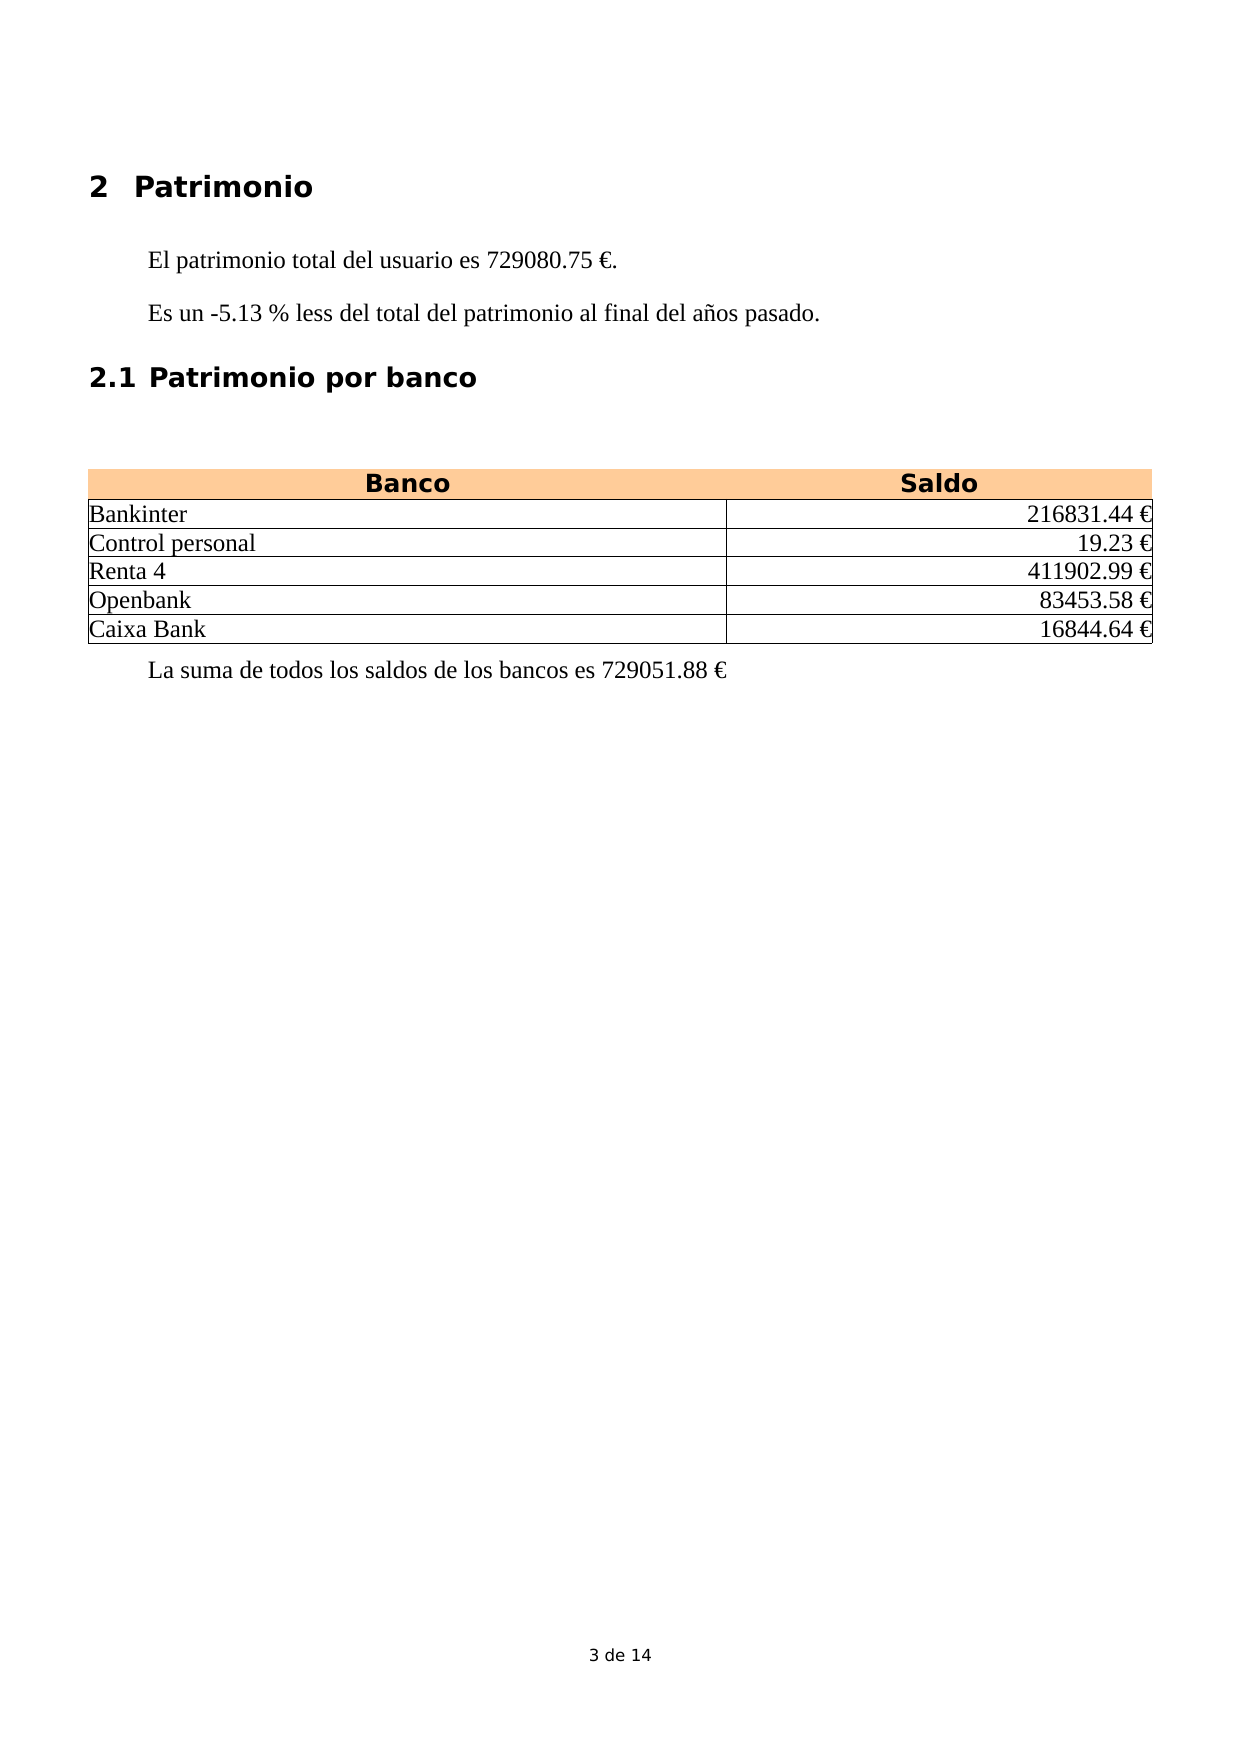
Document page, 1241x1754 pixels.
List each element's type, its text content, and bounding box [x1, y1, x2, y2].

table_cell Control personal [89, 529, 726, 556]
table_cell 16844.64 € [727, 615, 1152, 643]
subtitle Patrimonio por banco [88, 362, 1152, 393]
table_cell Caixa Bank [89, 615, 726, 643]
table_cell 411902.99 € [727, 557, 1152, 585]
subtitle Patrimonio [88, 170, 1152, 204]
table_cell 216831.44 € [727, 500, 1152, 527]
text La suma de todos los saldos de los bancos es 729051.88 € [88, 655, 1152, 683]
text El patrimonio total del usuario es 729080.75 €. [88, 246, 1152, 274]
table_cell Renta 4 [89, 557, 726, 585]
table_cell Bankinter [89, 500, 726, 527]
text Es un -5.13 % less del total del patrimonio al final del años pasado. [88, 298, 1152, 327]
table_cell 83453.58 € [727, 586, 1152, 614]
table_cell Openbank [89, 586, 726, 614]
table_cell 19.23 € [727, 529, 1152, 556]
